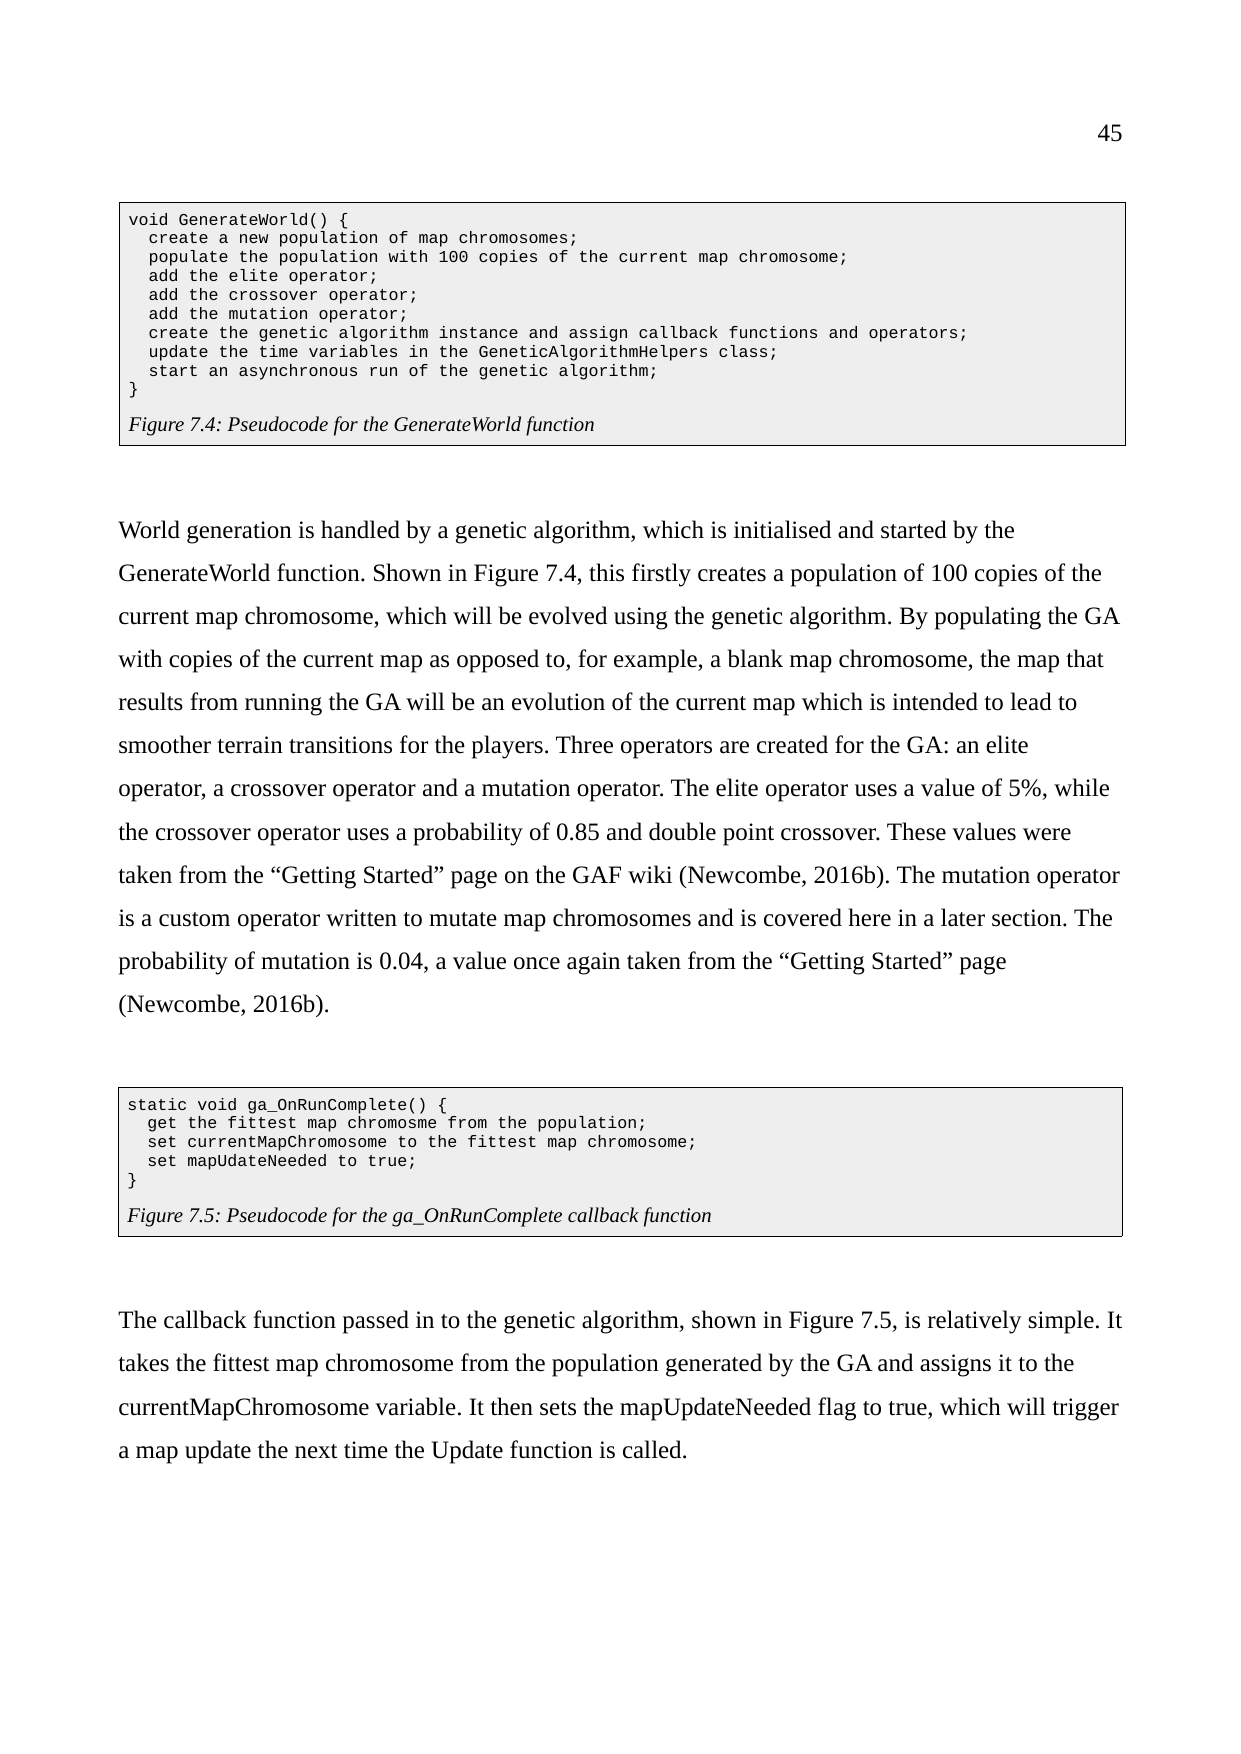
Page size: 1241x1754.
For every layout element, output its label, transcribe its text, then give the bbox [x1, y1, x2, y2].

text static void ga_OnRunComplete() { [127, 1096, 1113, 1115]
text } [127, 1172, 1113, 1190]
text } [128, 381, 1117, 400]
text The callback function passed in to the genetic algorithm, shown in Figure 7.5, is relatively simple. It takes the fittest map chromosome from the population generated by the GA and assigns it to the currentMapChromosome variable. It then sets the mapUpdateNeeded flag to true, which will trigger a map update the next time the Update function is called. [118, 1305, 1122, 1463]
text create the genetic algorithm instance and assign callback functions and operators; [128, 324, 1117, 343]
text get the fittest map chromosme from the population; [127, 1115, 1113, 1134]
text set currentMapChromosome to the fittest map chromosome; [127, 1134, 1113, 1153]
text Figure 7.4: Pseudocode for the GenerateWorld function [128, 412, 1117, 436]
text add the crossover operator; [128, 287, 1117, 306]
text set mapUdateNeeded to true; [127, 1153, 1113, 1172]
text void GenerateWorld() { [128, 211, 1117, 230]
text Figure 7.5: Pseudocode for the ga_OnRunComplete callback function [127, 1203, 1113, 1227]
text populate the population with 100 copies of the current map chromosome; [128, 249, 1117, 268]
text add the mutation operator; [128, 306, 1117, 324]
text update the time variables in the GeneticAlgorithmHelpers class; [128, 343, 1117, 362]
text create a new population of map chromosomes; [128, 230, 1117, 249]
text World generation is handled by a genetic algorithm, which is initialised and started by the GenerateWorld function. Shown in Figure 7.4, this firstly creates a population of 100 copies of the current map chromosome, which will be evolved using the genetic algorithm. By populating the GA with copies of the current map as opposed to, for example, a blank map chromosome, the map that results from running the GA will be an evolution of the current map which is intended to lead to smoother terrain transitions for the players. Three operators are created for the GA: an elite operator, a crossover operator and a mutation operator. The elite operator uses a value of 5%, while the crossover operator uses a probability of 0.85 and double point crossover. These values were taken from the “Getting Started” page on the GAF wiki (Newcombe, 2016b). The mutation operator is a custom operator written to mutate map chromosomes and is covered here in a later section. The probability of mutation is 0.04, a value once again taken from the “Getting Started” page (Newcombe, 2016b). [118, 515, 1122, 1018]
text start an asynchronous run of the genetic algorithm; [128, 362, 1117, 381]
text add the elite operator; [128, 268, 1117, 287]
